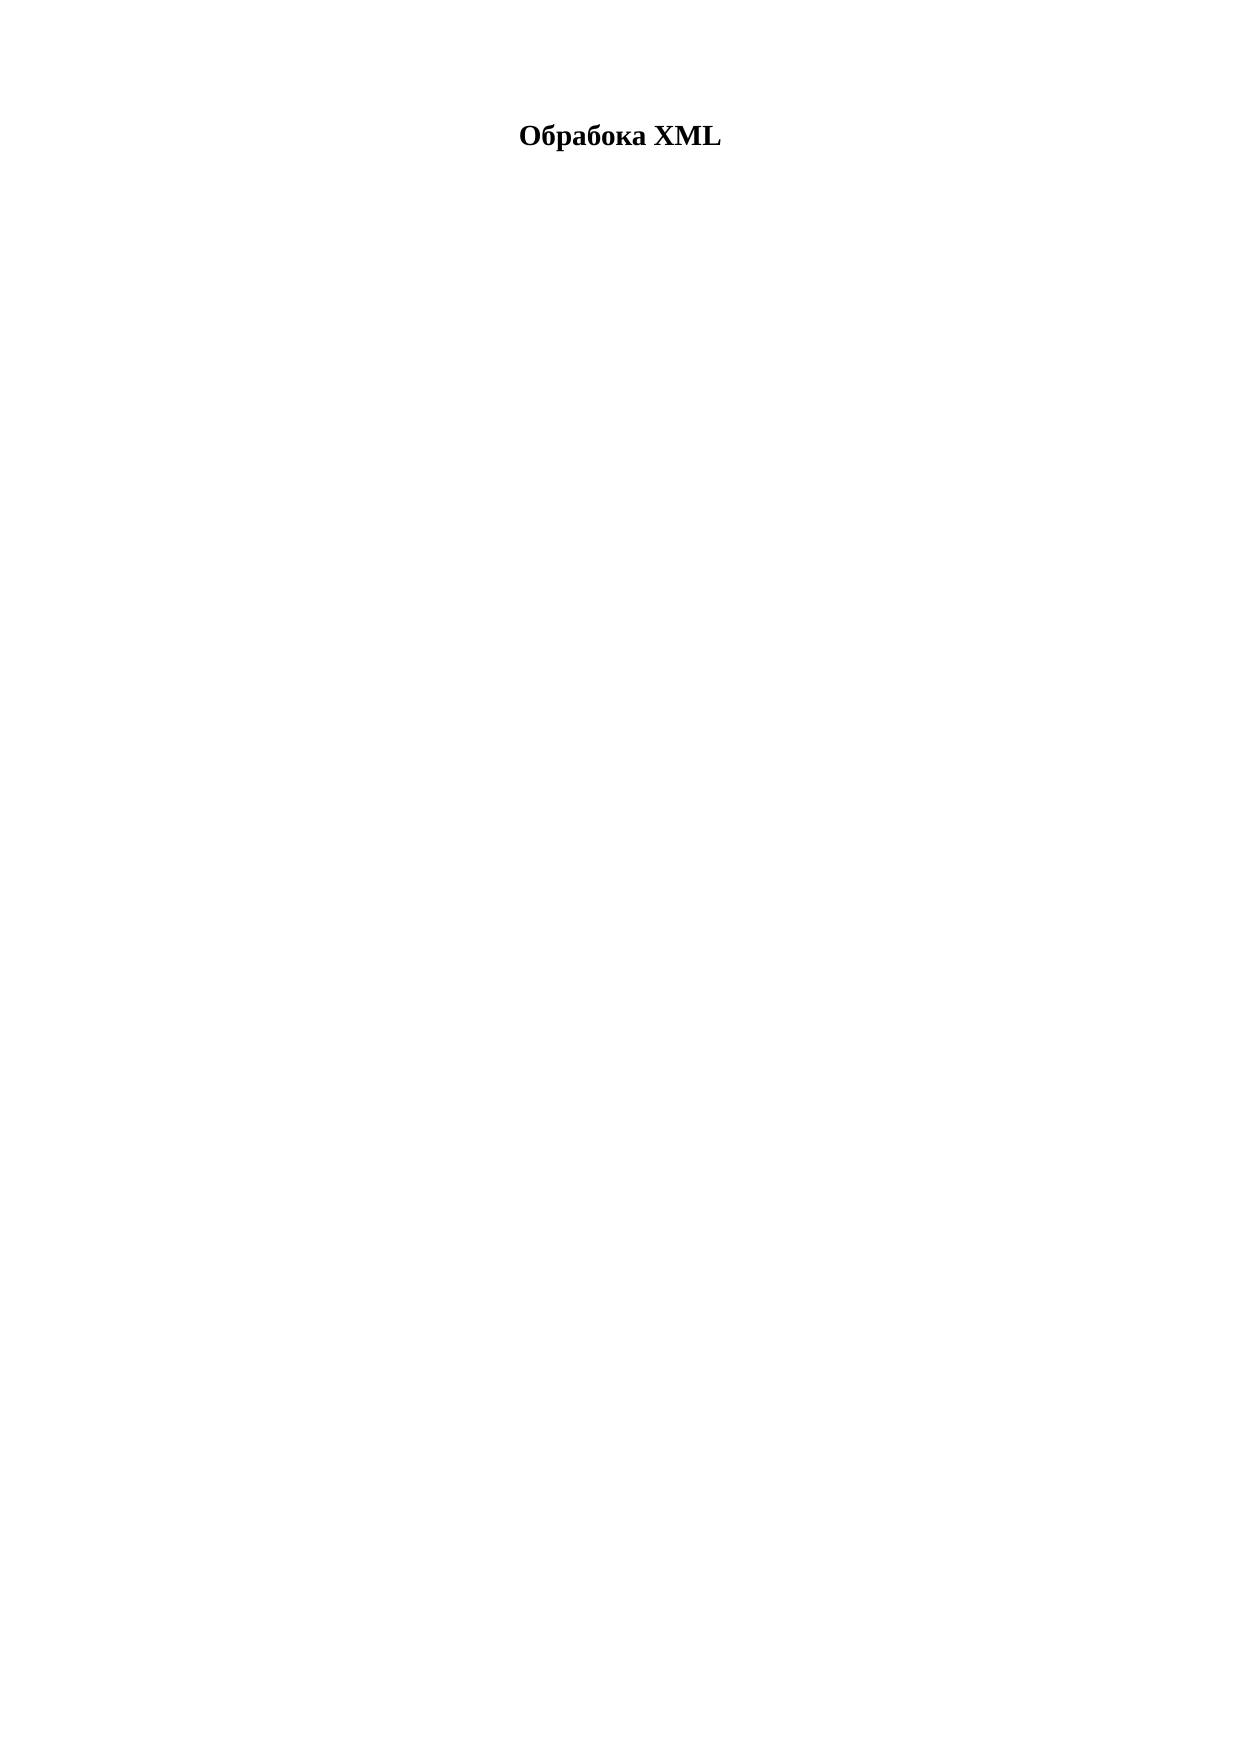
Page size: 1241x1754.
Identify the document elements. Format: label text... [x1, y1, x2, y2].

text Обрабока XML [118, 118, 1122, 152]
